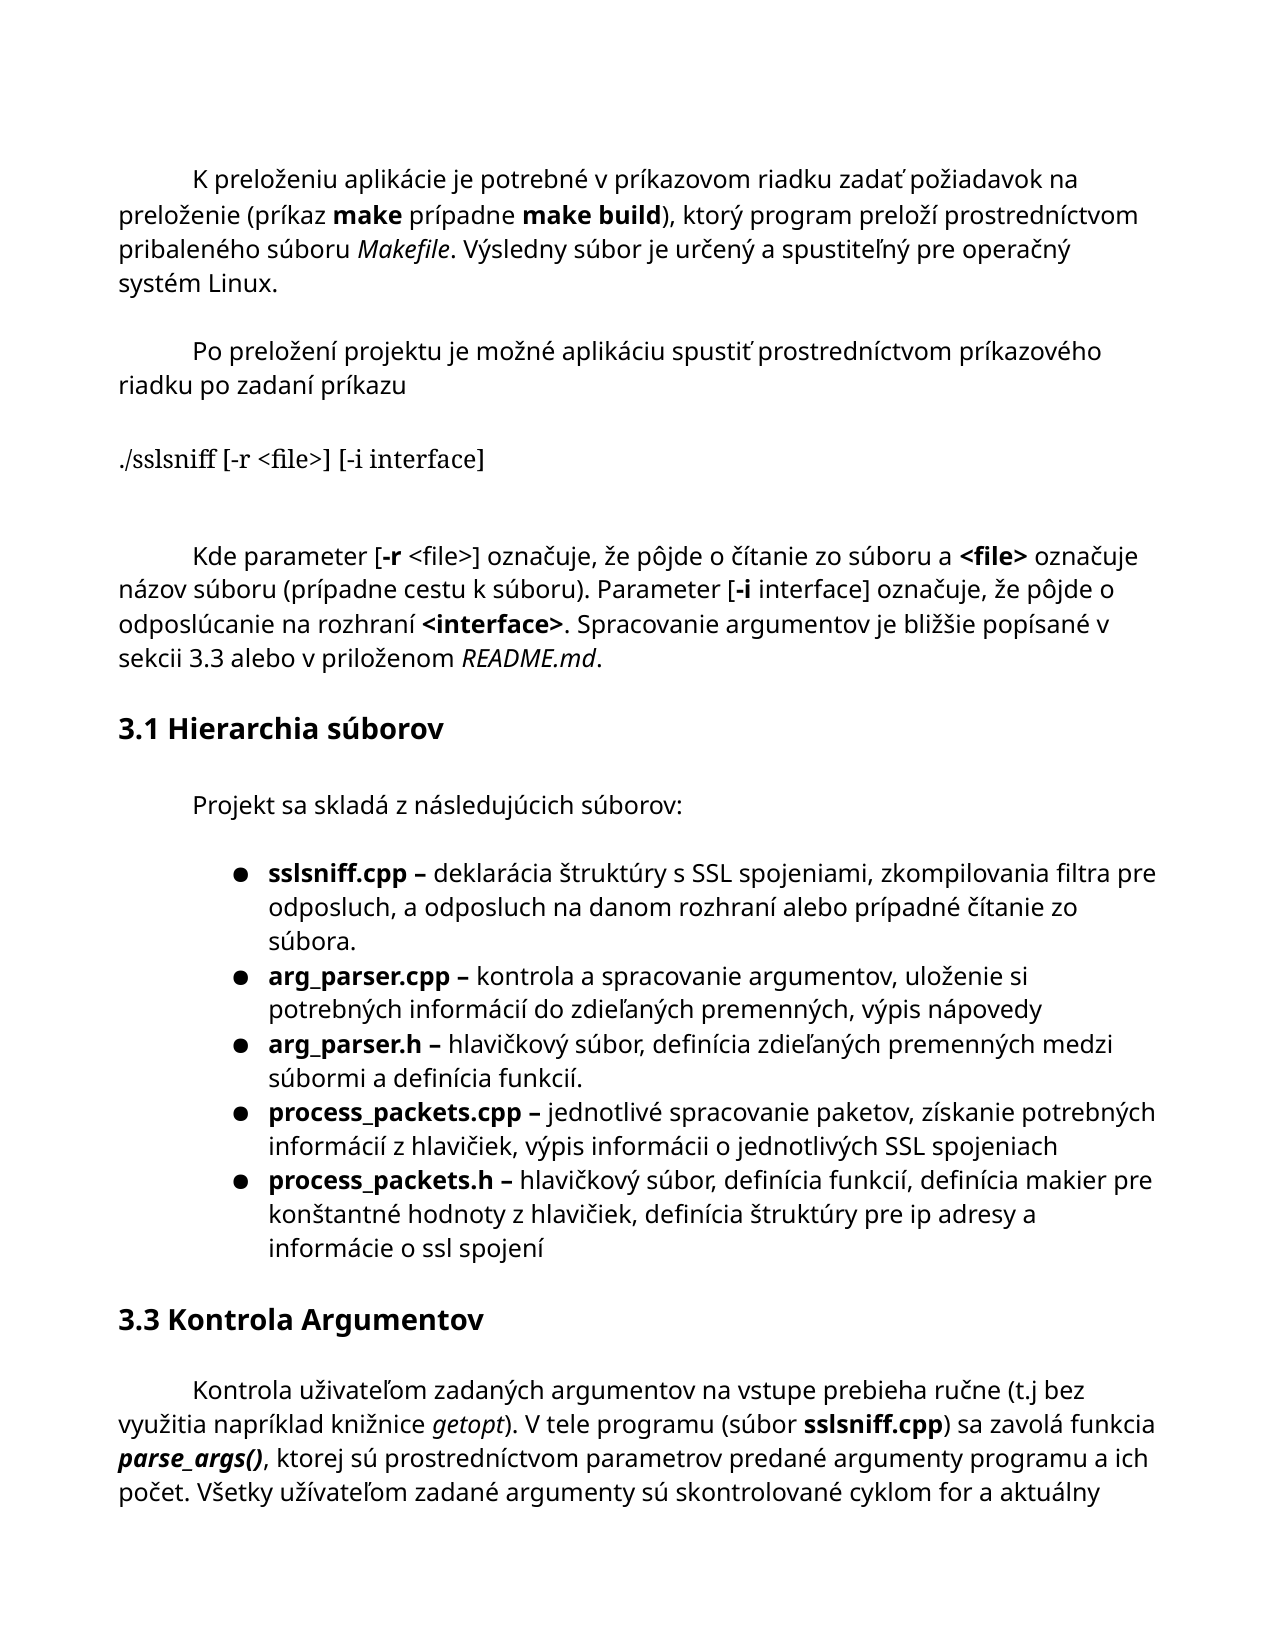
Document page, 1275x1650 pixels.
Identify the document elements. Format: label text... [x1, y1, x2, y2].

list process_packets.cpp – jednotlivé spracovanie paketov, získanie potrebných informácií z hlavičiek, výpis informácii o jednotlivých SSL spojeniach [231, 1094, 1157, 1162]
text 3.3 Kontrola Argumentov [118, 1299, 1157, 1338]
text Po preložení projektu je možné aplikáciu spustiť prostredníctvom príkazového riadku po zadaní príkazu [118, 334, 1157, 402]
text Kontrola uživateľom zadaných argumentov na vstupe prebieha ručne (t.j bez využitia napríklad knižnice getopt). V tele programu (súbor sslsniff.cpp) sa zavolá funkcia parse_args(), ktorej sú prostredníctvom parametrov predané argumenty programu a ich počet. Všetky užívateľom zadané argumenty sú skontrolované cyklom for a aktuálny [118, 1372, 1157, 1509]
text K preloženiu aplikácie je potrebné v príkazovom riadku zadať požiadavok na preloženie (príkaz make prípadne make build), ktorý program preloží prostredníctvom pribaleného súboru Makefile. Výsledny súbor je určený a spustiteľný pre operačný systém Linux. [118, 158, 1157, 300]
list arg_parser.cpp – kontrola a spracovanie argumentov, uloženie si potrebných informácií do zdieľaných premenných, výpis nápovedy [231, 958, 1157, 1026]
list sslsniff.cpp – deklarácia štruktúry s SSL spojeniami, zkompilovania filtra pre odposluch, a odposluch na danom rozhraní alebo prípadné čítanie zo súbora. [231, 856, 1157, 958]
text 3.1 Hierarchia súborov [118, 708, 1157, 748]
list arg_parser.h – hlavičkový súbor, definícia zdieľaných premenných medzi súbormi a definícia funkcií. [231, 1026, 1157, 1094]
list process_packets.h – hlavičkový súbor, definícia funkcií, definícia makier pre konštantné hodnoty z hlavičiek, definícia štruktúry pre ip adresy a informácie o ssl spojení [231, 1162, 1157, 1265]
text Projekt sa skladá z následujúcich súborov: [118, 788, 1157, 822]
text Kde parameter [-r <file>] označuje, že pôjde o čítanie zo súboru a <file> označuje názov súboru (prípadne cestu k súboru). Parameter [-i interface] označuje, že pôjde o odposlúcanie na rozhraní <interface>. Spracovanie argumentov je bližšie popísané v sekcii 3.3 alebo v priloženom README.md. [118, 538, 1157, 674]
